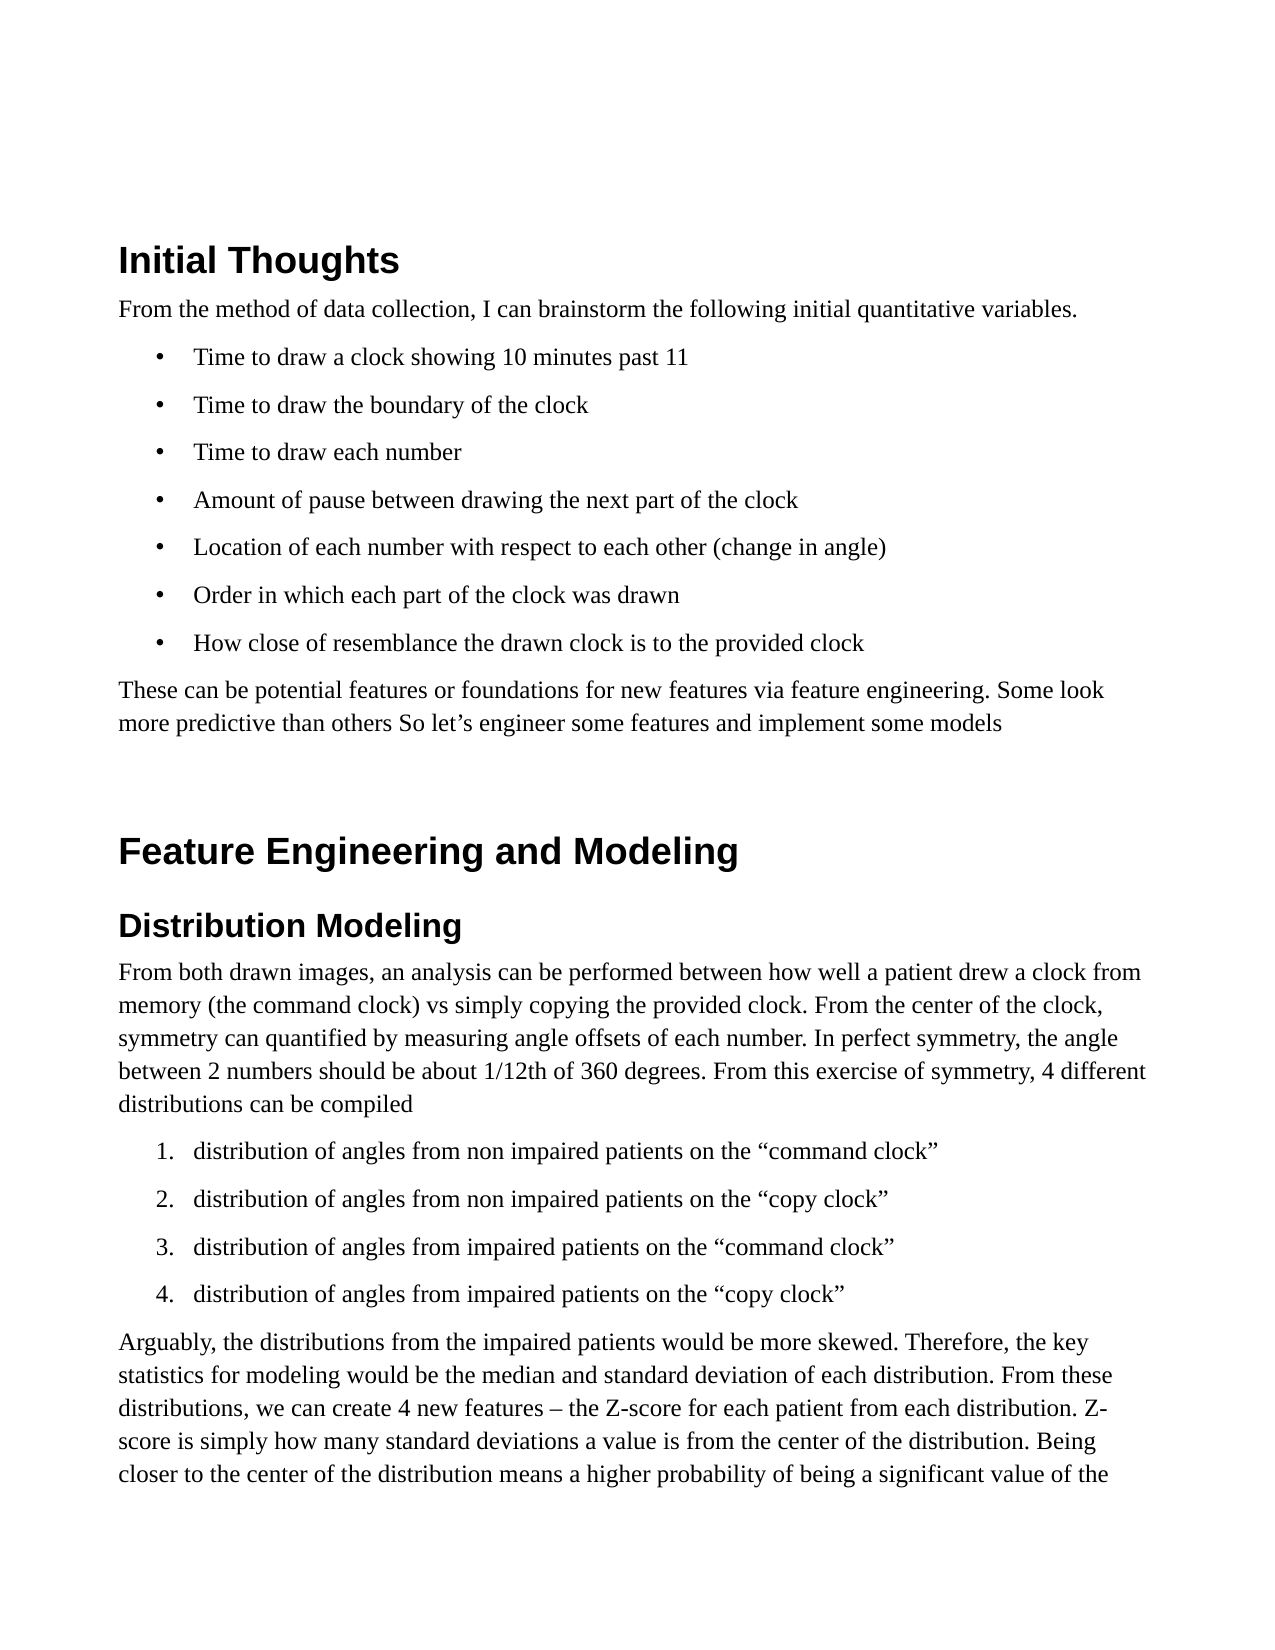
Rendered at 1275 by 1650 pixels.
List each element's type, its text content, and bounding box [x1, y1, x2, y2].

text From both drawn images, an analysis can be performed between how well a patient drew a clock from memory (the command clock) vs simply copying the provided clock. From the center of the clock, symmetry can quantified by measuring angle offsets of each number. In perfect symmetry, the angle between 2 numbers should be about 1/12th of 360 degrees. From this exercise of symmetry, 4 different distributions can be compiled [118, 957, 1157, 1117]
subtitle Feature Engineering and Modeling [118, 828, 1157, 872]
list distribution of angles from non impaired patients on the “copy clock” [156, 1184, 1157, 1213]
list Order in which each part of the clock was drawn [156, 580, 1157, 609]
list Time to draw each number [156, 437, 1157, 466]
text These can be potential features or foundations for new features via feature engineering. Some look more predictive than others So let’s engineer some features and implement some models [118, 675, 1157, 737]
list Time to draw a clock showing 10 minutes past 11 [156, 342, 1157, 371]
list Amount of pause between drawing the next part of the clock [156, 485, 1157, 514]
list Time to draw the boundary of the clock [156, 390, 1157, 418]
list distribution of angles from impaired patients on the “command clock” [156, 1232, 1157, 1260]
list distribution of angles from impaired patients on the “copy clock” [156, 1279, 1157, 1308]
list distribution of angles from non impaired patients on the “command clock” [156, 1136, 1157, 1165]
text Arguably, the distributions from the impaired patients would be more skewed. Therefore, the key statistics for modeling would be the median and standard deviation of each distribution. From these distributions, we can create 4 new features – the Z-score for each patient from each distribution. Z-score is simply how many standard deviations a value is from the center of the distribution. Being closer to the center of the distribution means a higher probability of being a significant value of the [118, 1327, 1157, 1488]
subtitle Initial Thoughts [118, 238, 1157, 282]
subtitle Distribution Modeling [118, 906, 1157, 944]
list Location of each number with respect to each other (change in angle) [156, 532, 1157, 561]
list How close of resemblance the drawn clock is to the provided clock [156, 628, 1157, 656]
text From the method of data collection, I can brainstorm the following initial quantitative variables. [118, 294, 1157, 323]
